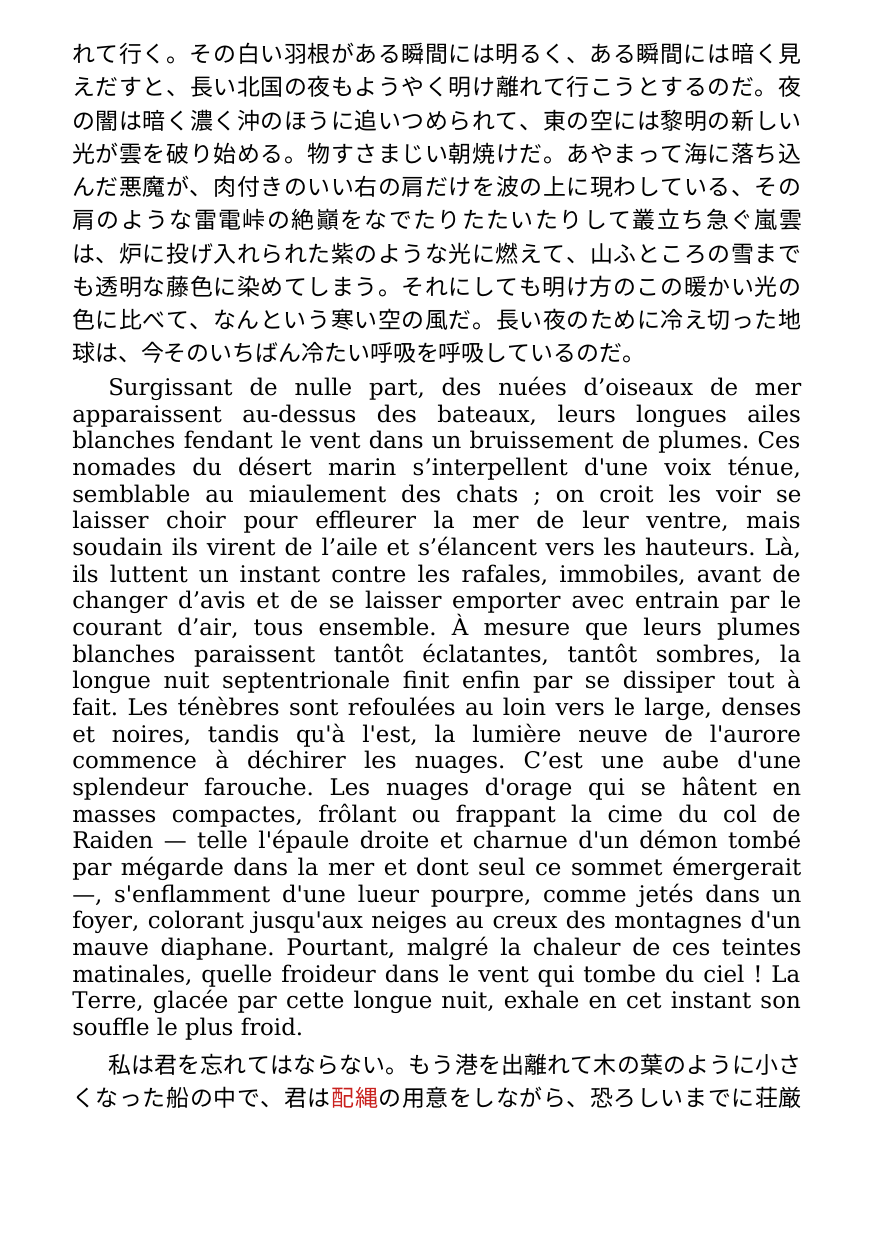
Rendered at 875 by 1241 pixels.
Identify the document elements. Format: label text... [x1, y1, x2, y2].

text れて行く。その白い羽根がある瞬間には明るく、ある瞬間には暗く見えだすと、長い北国の夜もようやく明け離れて行こうとするのだ。夜の闇は暗く濃く沖のほうに追いつめられて、東の空には黎明の新しい光が雲を破り始める。物すさまじい朝焼けだ。あやまって海に落ち込んだ悪魔が、肉付きのいい右の肩だけを波の上に現わしている、その肩のような雷電峠の絶巓をなでたりたたいたりして叢立ち急ぐ嵐雲は、炉に投げ入れられた紫のような光に燃えて、山ふところの雪までも透明な藤色に染めてしまう。それにしても明け方のこの暖かい光の色に比べて、なんという寒い空の風だ。長い夜のために冷え切った地球は、今そのいちばん冷たい呼吸を呼吸しているのだ。 [72, 36, 802, 368]
text Surgissant de nulle part, des nuées d’oiseaux de mer apparaissent au-dessus des bateaux, leurs longues ailes blanches fendant le vent dans un bruissement de plumes. Ces nomades du désert marin s’interpellent d'une voix ténue, semblable au miaulement des chats ; on croit les voir se laisser choir pour effleurer la mer de leur ventre, mais soudain ils virent de l’aile et s’élancent vers les hauteurs. Là, ils luttent un instant contre les rafales, immobiles, avant de changer d’avis et de se laisser emporter avec entrain par le courant d’air, tous ensemble. À mesure que leurs plumes blanches paraissent tantôt éclatantes, tantôt sombres, la longue nuit septentrionale finit enfin par se dissiper tout à fait. Les ténèbres sont refoulées au loin vers le large, denses et noires, tandis qu'à l'est, la lumière neuve de l'aurore commence à déchirer les nuages. C’est une aube d'une splendeur farouche. Les nuages d'orage qui se hâtent en masses compactes, frôlant ou frappant la cime du col de Raiden — telle l'épaule droite et charnue d'un démon tombé par mégarde dans la mer et dont seul ce sommet émergerait —, s'enflamment d'une lueur pourpre, comme jetés dans un foyer, colorant jusqu'aux neiges au creux des montagnes d'un mauve diaphane. Pourtant, malgré la chaleur de ces teintes matinales, quelle froideur dans le vent qui tombe du ciel ! La Terre, glacée par cette longue nuit, exhale en cet instant son souffle le plus froid. [72, 374, 802, 1041]
text 私は君を忘れてはならない。もう港を出離れて木の葉のように小さくなった船の中で、君は配縄の用意をしながら、恐ろしいまでに荘厳 [72, 1047, 802, 1113]
